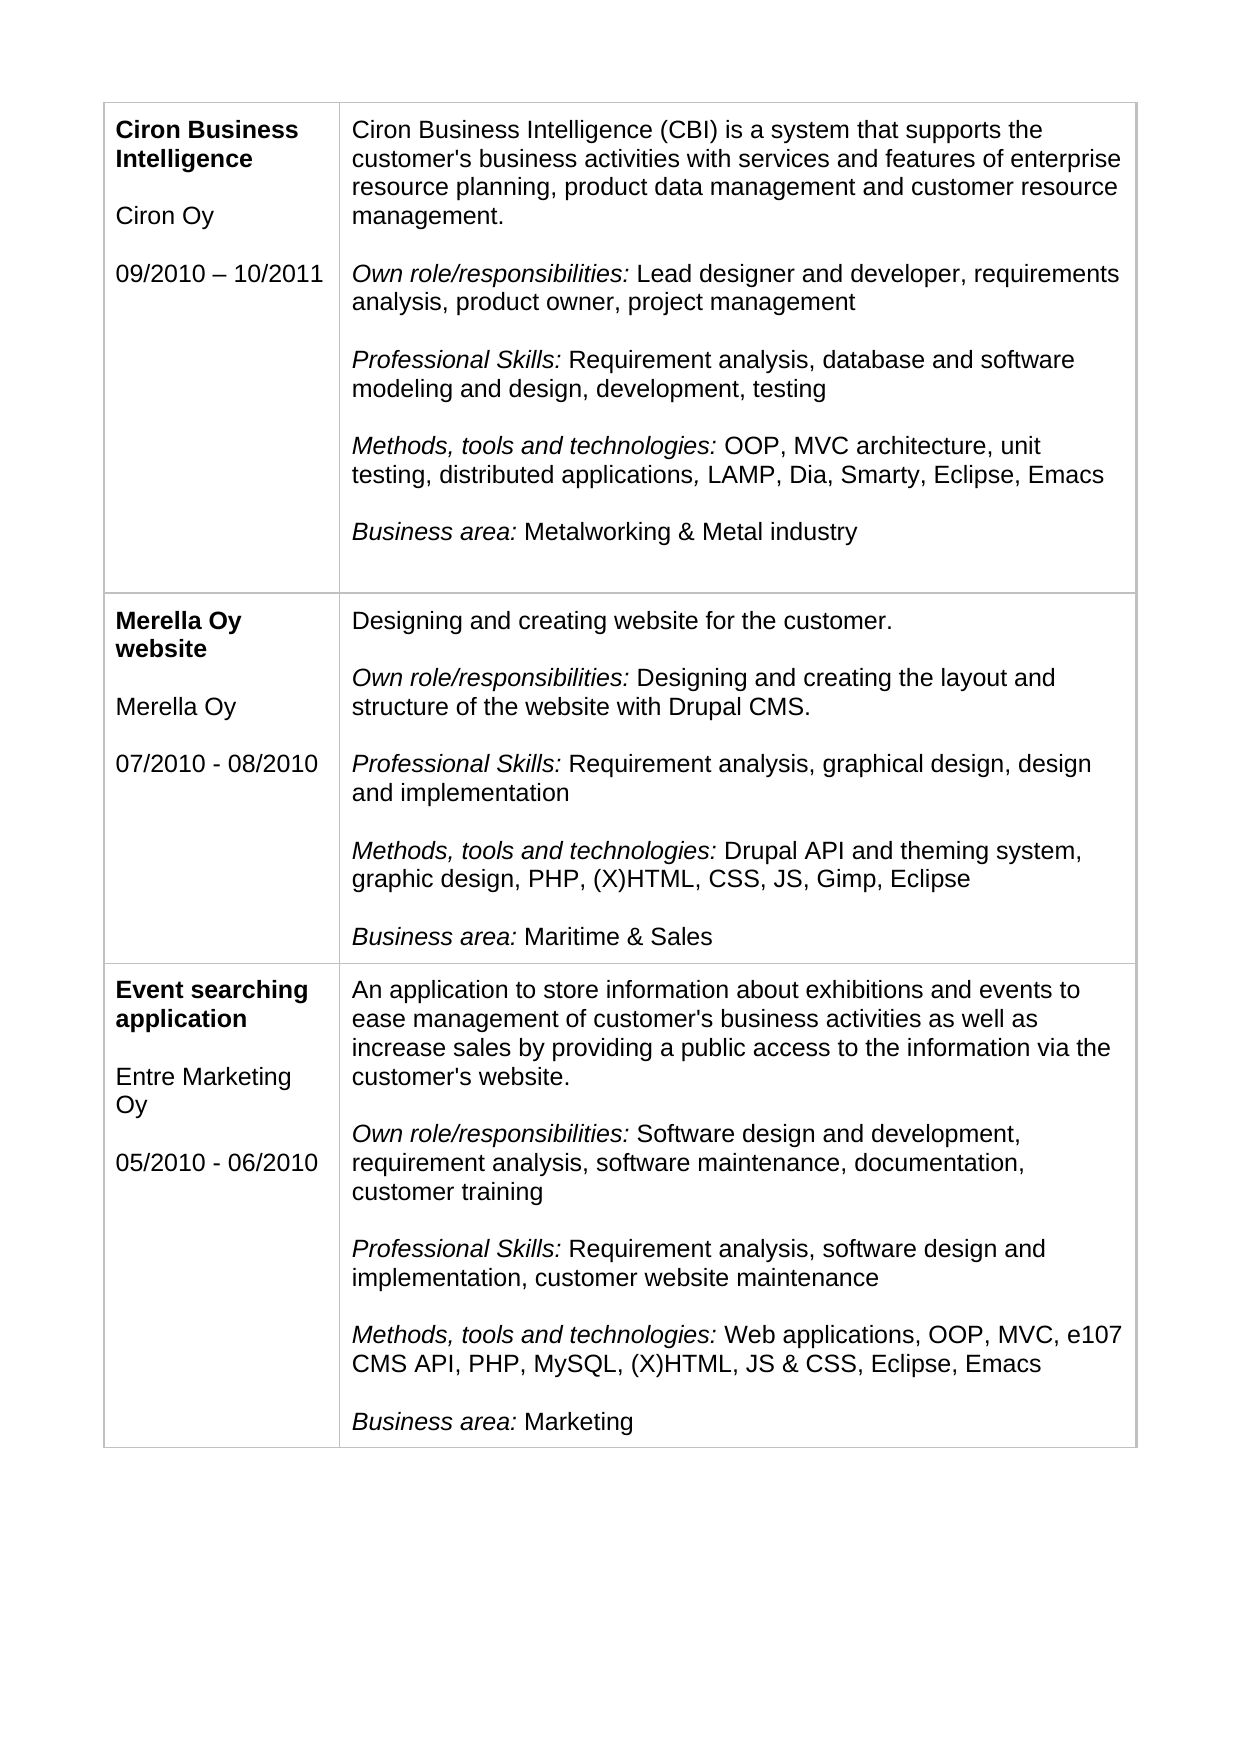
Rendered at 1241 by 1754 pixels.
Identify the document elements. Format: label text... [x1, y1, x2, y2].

table_cell Ciron Business Intelligence (CBI) is a system that supports the customer's business activities with services and features of enterprise resource planning, product data management and customer resource management. Own role/responsibilities: Lead designer and developer, requirements analysis, product owner, project management Professional Skills: Requirement analysis, database and software modeling and design, development, testing Methods, tools and technologies: OOP, MVC architecture, unit testing, distributed applications, LAMP, Dia, Smarty, Eclipse, Emacs Business area: Metalworking & Metal industry [340, 103, 1135, 592]
table_cell An application to store information about exhibitions and events to ease management of customer's business activities as well as increase sales by providing a public access to the information via the customer's website. Own role/responsibilities: Software design and development, requirement analysis, software maintenance, documentation, customer training Professional Skills: Requirement analysis, software design and implementation, customer website maintenance Methods, tools and technologies: Web applications, OOP, MVC, e107 CMS API, PHP, MySQL, (X)HTML, JS & CSS, Eclipse, Emacs Business area: Marketing [340, 964, 1135, 1447]
table_cell Designing and creating website for the customer. Own role/responsibilities: Designing and creating the layout and structure of the website with Drupal CMS. Professional Skills: Requirement analysis, graphical design, design and implementation Methods, tools and technologies: Drupal API and theming system, graphic design, PHP, (X)HTML, CSS, JS, Gimp, Eclipse Business area: Maritime & Sales [340, 594, 1135, 962]
table_cell Ciron Business Intelligence Ciron Oy 09/2010 – 10/2011 [105, 103, 339, 592]
table_cell Merella Oy website Merella Oy 07/2010 - 08/2010 [105, 594, 339, 962]
table_cell Event searching application Entre Marketing Oy 05/2010 - 06/2010 [105, 964, 339, 1447]
